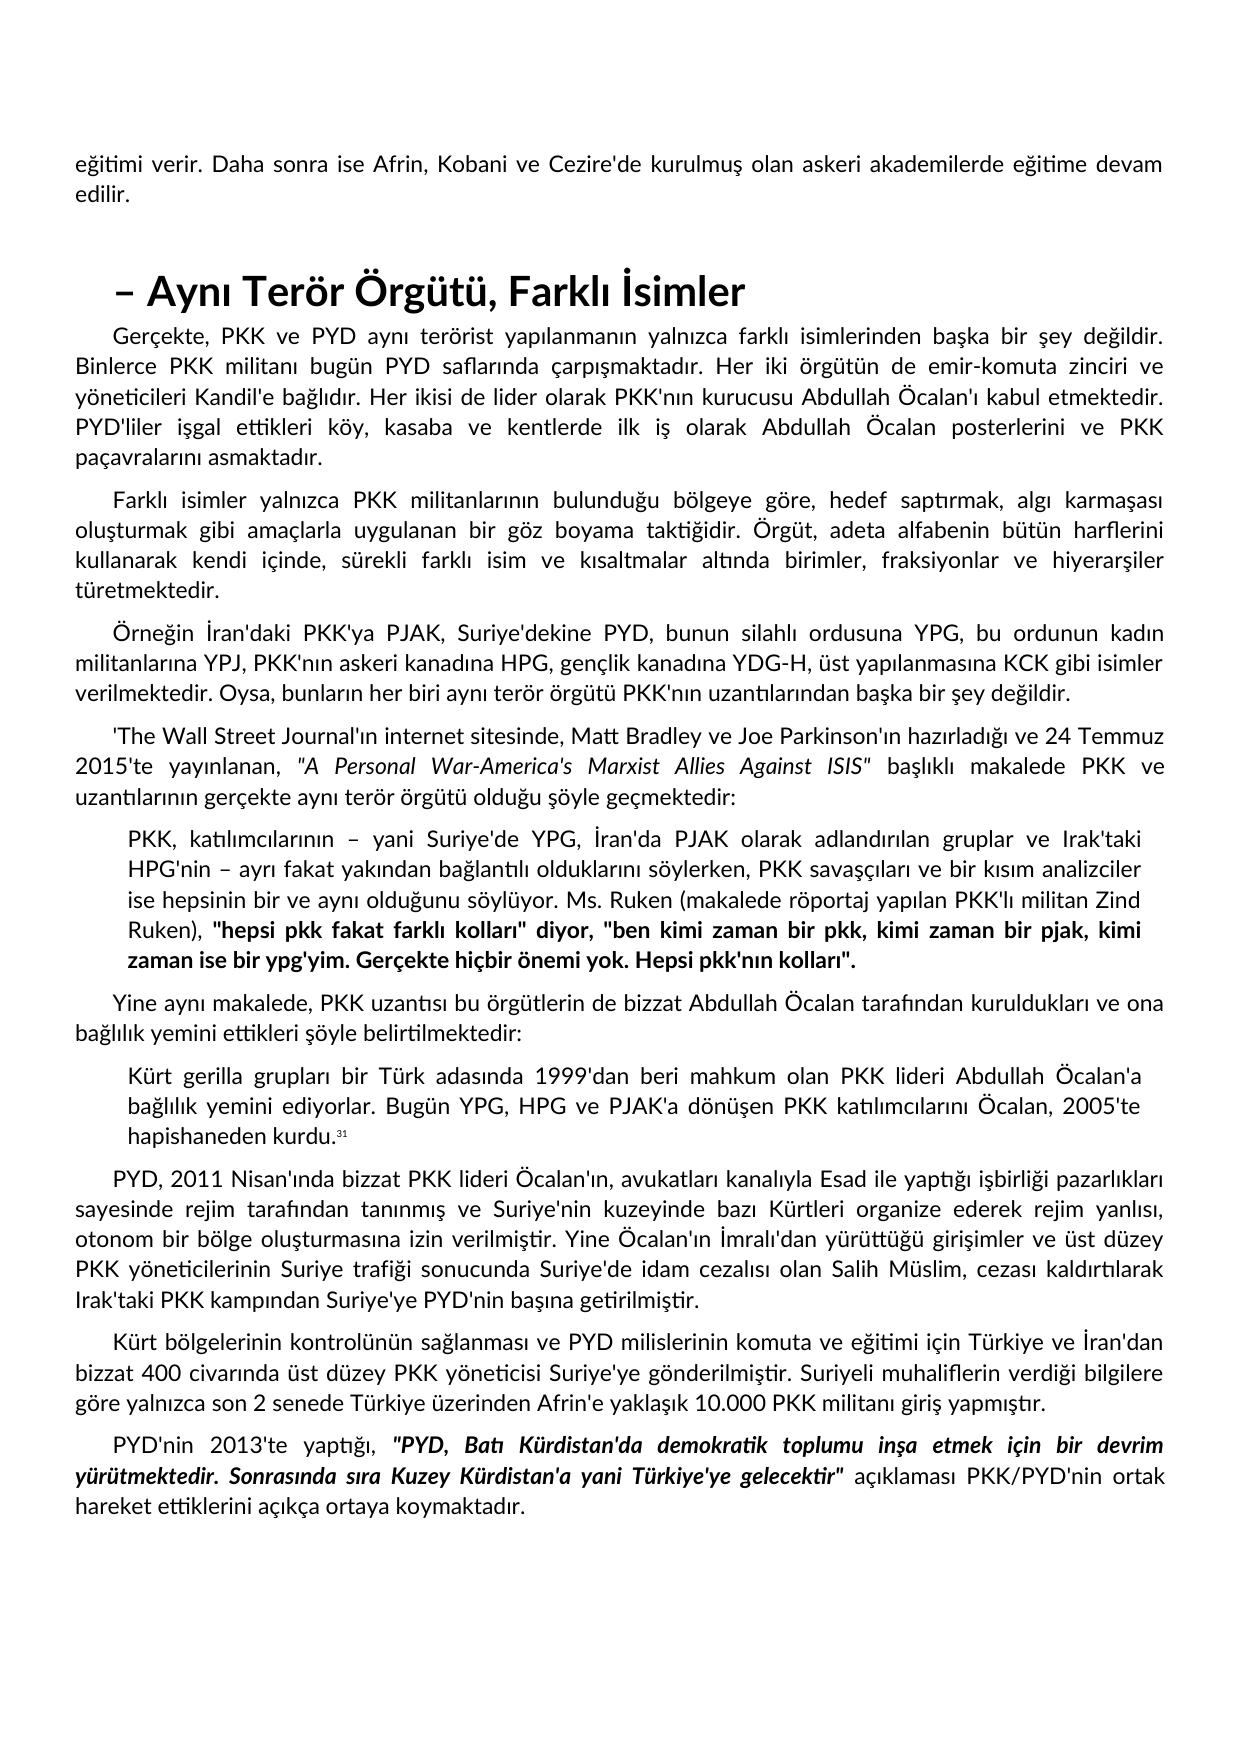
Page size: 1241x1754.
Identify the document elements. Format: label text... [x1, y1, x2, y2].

text Farklı isimler yalnızca PKK militanlarının bulunduğu bölgeye göre, hedef saptırmak, algı karmaşası oluşturmak gibi amaçlarla uygulanan bir göz boyama taktiğidir. Örgüt, adeta alfabenin bütün harflerini kullanarak kendi içinde, sürekli farklı isim ve kısaltmalar altında birimler, fraksiyonlar ve hiyerarşiler türetmektedir. [75, 485, 1165, 603]
text Kürt bölgelerinin kontrolünün sağlanması ve PYD milislerinin komuta ve eğitimi için Türkiye ve İran'dan bizzat 400 civarında üst düzey PKK yöneticisi Suriye'ye gönderilmiştir. Suriyeli muhaliflerin verdiği bilgilere göre yalnızca son 2 senede Türkiye üzerinden Afrin'e yaklaşık 10.000 PKK militanı giriş yapmıştır. [75, 1328, 1165, 1416]
text eğitimi verir. Daha sonra ise Afrin, Kobani ve Cezire'de kurulmuş olan askeri akademilerde eğitime devam edilir. [75, 150, 1165, 208]
text PYD, 2011 Nisan'ında bizzat PKK lideri Öcalan'ın, avukatları kanalıyla Esad ile yaptığı işbirliği pazarlıkları sayesinde rejim tarafından tanınmış ve Suriye'nin kuzeyinde bazı Kürtleri organize ederek rejim yanlısı, otonom bir bölge oluşturmasına izin verilmiştir. Yine Öcalan'ın İmralı'dan yürüttüğü girişimler ve üst düzey PKK yöneticilerinin Suriye trafiği sonucunda Suriye'de idam cezalısı olan Salih Müslim, cezası kaldırtılarak Irak'taki PKK kampından Suriye'ye PYD'nin başına getirilmiştir. [75, 1164, 1165, 1313]
text Yine aynı makalede, PKK uzantısı bu örgütlerin de bizzat Abdullah Öcalan tarafından kuruldukları ve ona bağlılık yemini ettikleri şöyle belirtilmektedir: [75, 988, 1165, 1046]
text Kürt gerilla grupları bir Türk adasında 1999'dan beri mahkum olan PKK lideri Abdullah Öcalan'a bağlılık yemini ediyorlar. Bugün YPG, HPG ve PJAK'a dönüşen PKK katılımcılarını Öcalan, 2005'te hapishaneden kurdu.31 [127, 1061, 1143, 1149]
text Örneğin İran'daki PKK'ya PJAK, Suriye'dekine PYD, bunun silahlı ordusuna YPG, bu ordunun kadın militanlarına YPJ, PKK'nın askeri kanadına HPG, gençlik kanadına YDG-H, üst yapılanmasına KCK gibi isimler verilmektedir. Oysa, bunların her biri aynı terör örgütü PKK'nın uzantılarından başka bir şey değildir. [75, 619, 1165, 707]
subtitle – Aynı Terör Örgütü, Farklı İsimler [112, 266, 1165, 316]
text PYD'nin 2013'te yaptığı, "PYD, Batı Kürdistan'da demokratik toplumu inşa etmek için bir devrim yürütmektedir. Sonrasında sıra Kuzey Kürdistan'a yani Türkiye'ye gelecektir" açıklaması PKK/PYD'nin ortak hareket ettiklerini açıkça ortaya koymaktadır. [75, 1431, 1165, 1519]
text 'The Wall Street Journal'ın internet sitesinde, Matt Bradley ve Joe Parkinson'ın hazırladığı ve 24 Temmuz 2015'te yayınlanan, "A Personal War-America's Marxist Allies Against ISIS" başlıklı makalede PKK ve uzantılarının gerçekte aynı terör örgütü olduğu şöyle geçmektedir: [75, 722, 1165, 810]
text PKK, katılımcılarının – yani Suriye'de YPG, İran'da PJAK olarak adlandırılan gruplar ve Irak'taki HPG'nin – ayrı fakat yakından bağlantılı olduklarını söylerken, PKK savaşçıları ve bir kısım analizciler ise hepsinin bir ve aynı olduğunu söylüyor. Ms. Ruken (makalede röportaj yapılan PKK'lı militan Zind Ruken), "hepsi pkk fakat farklı kolları" diyor, "ben kimi zaman bir pkk, kimi zaman bir pjak, kimi zaman ise bir ypg'yim. Gerçekte hiçbir önemi yok. Hepsi pkk'nın kolları". [127, 825, 1143, 973]
text Gerçekte, PKK ve PYD aynı terörist yapılanmanın yalnızca farklı isimlerinden başka bir şey değildir. Binlerce PKK militanı bugün PYD saflarında çarpışmaktadır. Her iki örgütün de emir-komuta zinciri ve yöneticileri Kandil'e bağlıdır. Her ikisi de lider olarak PKK'nın kurucusu Abdullah Öcalan'ı kabul etmektedir. PYD'liler işgal ettikleri köy, kasaba ve kentlerde ilk iş olarak Abdullah Öcalan posterlerini ve PKK paçavralarını asmaktadır. [75, 322, 1165, 470]
